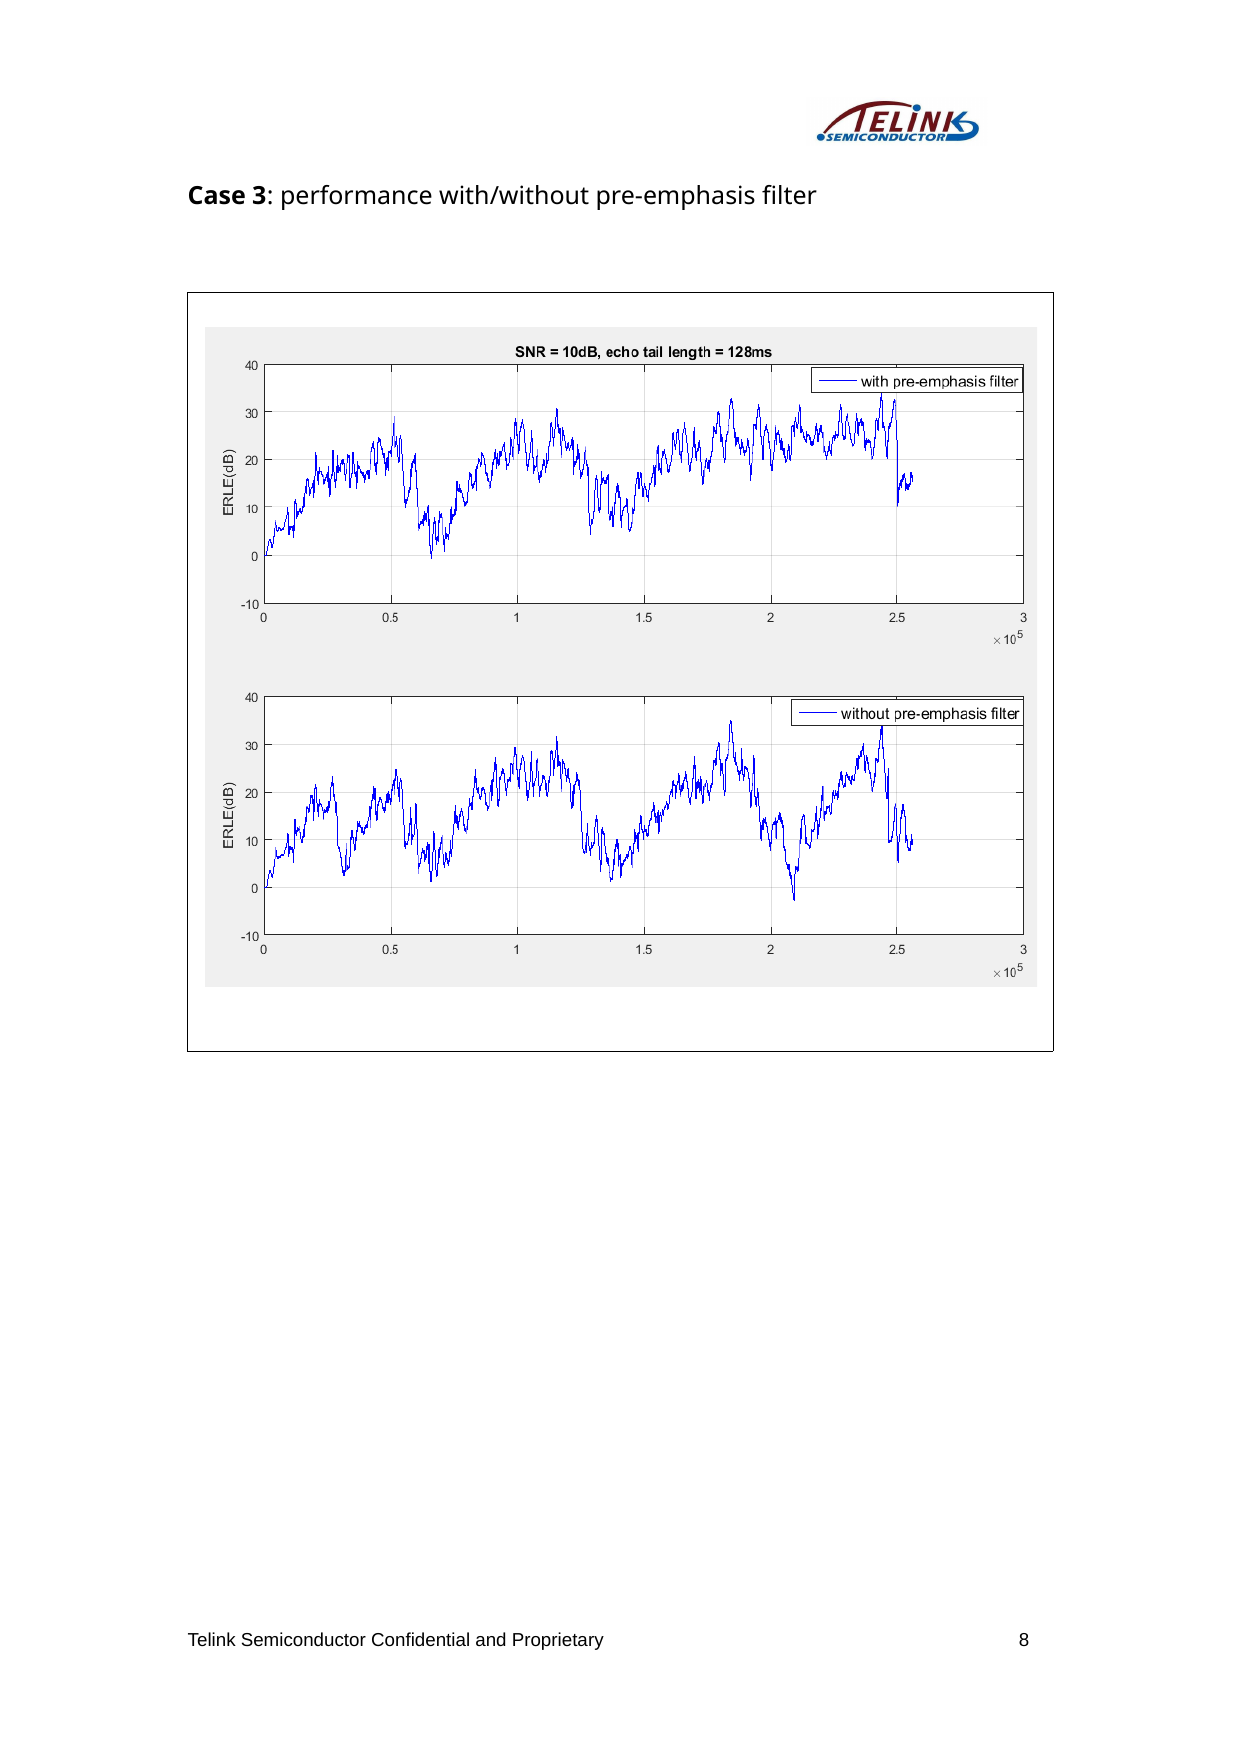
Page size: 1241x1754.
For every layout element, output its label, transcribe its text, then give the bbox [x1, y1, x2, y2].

table_header [188, 328, 1053, 1051]
text Case 3: performance with/without pre-emphasis filter [187, 162, 1053, 227]
picture [205, 327, 1038, 987]
picture [806, 97, 988, 146]
table_header [188, 293, 1053, 327]
